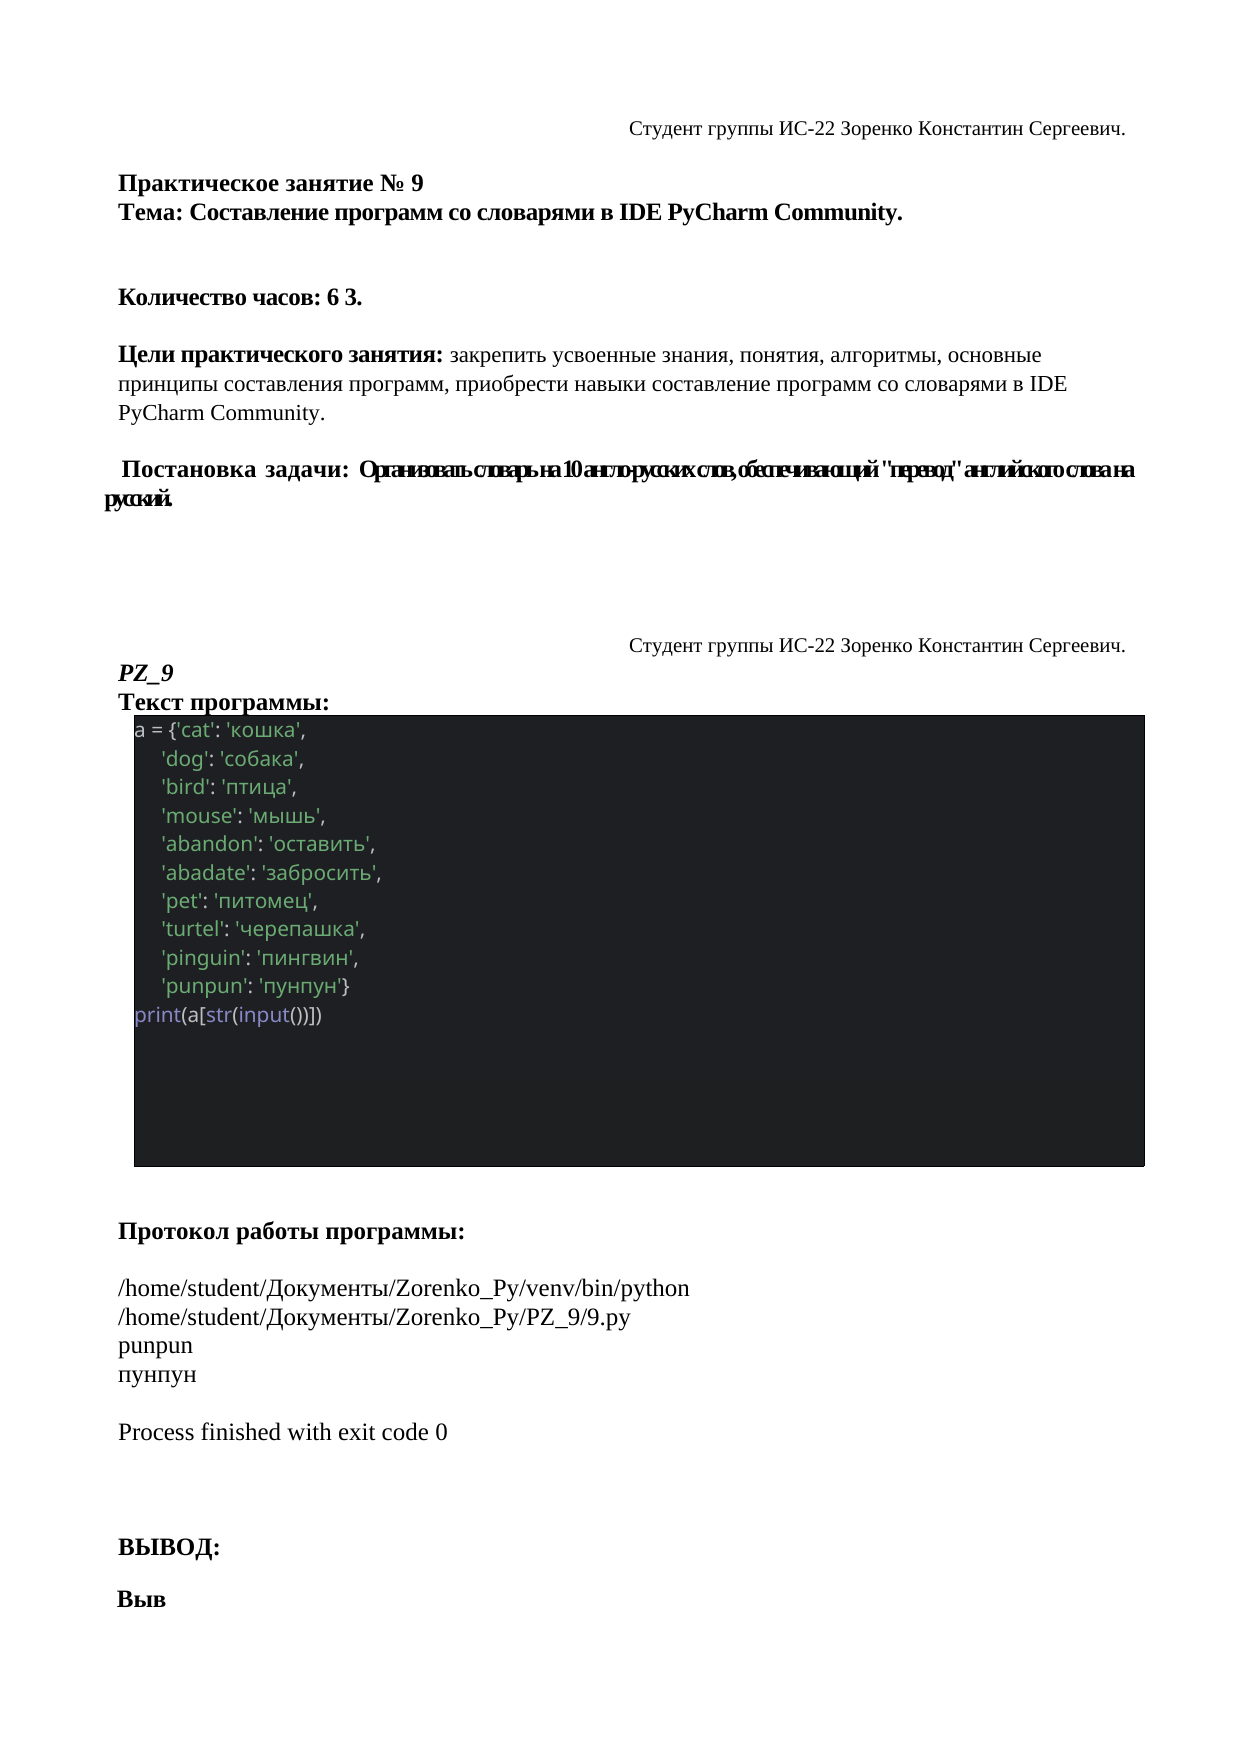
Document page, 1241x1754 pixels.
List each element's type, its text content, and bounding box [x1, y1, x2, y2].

text Протокол работы программы: [118, 1216, 1136, 1244]
text PZ_9 [118, 658, 1136, 687]
text Цели практического занятия: закрепить усвоенные знания, понятия, алгоритмы, основные принципы составления программ, приобрести навыки составление программ со словарями в IDE PyCharm Community. [118, 340, 1136, 426]
text Студент группы ИС-22 Зоренко Константин Сергеевич. [629, 633, 1136, 657]
subtitle Практическое занятие № 9 [118, 169, 1136, 197]
text Выв [104, 1589, 1136, 1612]
text Process finished with exit code 0 [118, 1417, 1136, 1445]
text punpun [118, 1330, 1136, 1359]
subtitle Текст программы: [118, 687, 1136, 715]
text a = {'cat': 'кошка', 'dog': 'собака', 'bird': 'птица', 'mouse': 'мышь', 'abandon': 'оставить', 'abadate': 'забросить', 'pet': 'питомец', 'turtel': 'черепашка', 'pinguin': 'пингвин', 'punpun': 'пунпун'} print(a[str(input())]) [135, 716, 1144, 1028]
text Постановка задачи: Организовать словарь на 10 англо-русских слов, обеспечивающий "перевод" английского слова на русский. [104, 454, 1136, 512]
text ВЫВОД: [118, 1532, 1136, 1560]
text Студент группы ИС-22 Зоренко Константин Сергеевич. [629, 116, 1136, 140]
text пунпун [118, 1359, 1136, 1388]
text /home/student/Документы/Zorenko_Py/venv/bin/python /home/student/Документы/Zorenko_Py/PZ_9/9.py [118, 1273, 1136, 1330]
text Тема: Составление программ со словарями в IDE PyCharm Community. [118, 197, 1136, 226]
text Количество часов: 6 3. [118, 283, 1136, 312]
